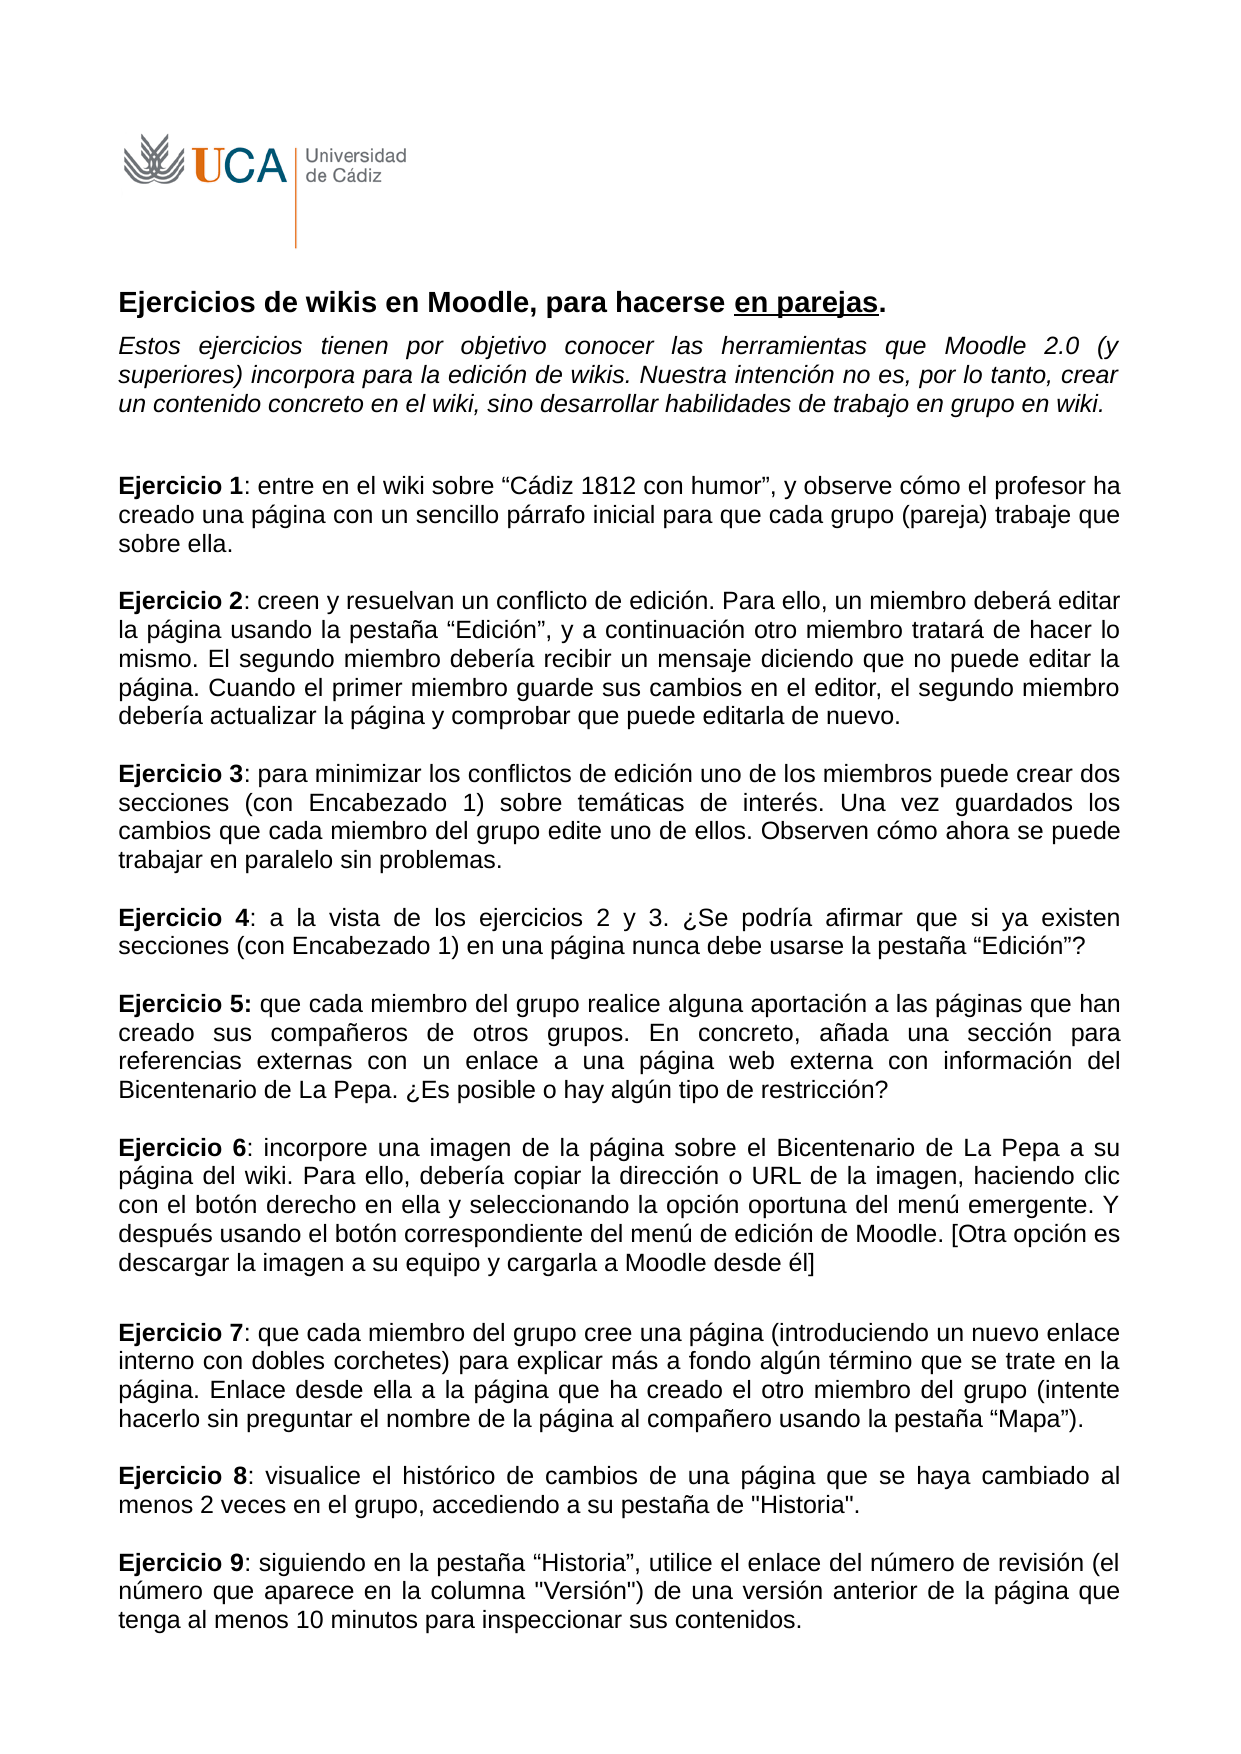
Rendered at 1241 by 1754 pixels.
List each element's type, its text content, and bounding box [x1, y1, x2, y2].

text Ejercicio 1: entre en el wiki sobre “Cádiz 1812 con humor”, y observe cómo el profesor ha creado una página con un sencillo párrafo inicial para que cada grupo (pareja) trabaje que sobre ella. [118, 471, 1122, 557]
text Ejercicio 2: creen y resuelvan un conflicto de edición. Para ello, un miembro deberá editar la página usando la pestaña “Edición”, y a continuación otro miembro tratará de hacer lo mismo. El segundo miembro debería recibir un mensaje diciendo que no puede editar la página. Cuando el primer miembro guarde sus cambios en el editor, el segundo miembro debería actualizar la página y comprobar que puede editarla de nuevo. [118, 586, 1122, 730]
subtitle Ejercicios de wikis en Moodle, para hacerse en parejas. [118, 285, 1122, 319]
text Ejercicio 7: que cada miembro del grupo cree una página (introduciendo un nuevo enlace interno con dobles corchetes) para explicar más a fondo algún término que se trate en la página. Enlace desde ella a la página que ha creado el otro miembro del grupo (intente hacerlo sin preguntar el nombre de la página al compañero usando la pestaña “Mapa”). [118, 1317, 1122, 1432]
text Ejercicio 9: siguiendo en la pestaña “Historia”, utilice el enlace del número de revisión (el número que aparece en la columna "Versión") de una versión anterior de la página que tenga al menos 10 minutos para inspeccionar sus contenidos. [118, 1547, 1122, 1634]
text Ejercicio 3: para minimizar los conflictos de edición uno de los miembros puede crear dos secciones (con Encabezado 1) sobre temáticas de interés. Una vez guardados los cambios que cada miembro del grupo edite uno de ellos. Observen cómo ahora se puede trabajar en paralelo sin problemas. [118, 759, 1122, 874]
text Ejercicio 5: que cada miembro del grupo realice alguna aportación a las páginas que han creado sus compañeros de otros grupos. En concreto, añada una sección para referencias externas con un enlace a una página web externa con información del Bicentenario de La Pepa. ¿Es posible o hay algún tipo de restricción? [118, 989, 1122, 1104]
text Ejercicio 4: a la vista de los ejercicios 2 y 3. ¿Se podría afirmar que si ya existen secciones (con Encabezado 1) en una página nunca debe usarse la pestaña “Edición”? [118, 902, 1122, 960]
text Ejercicio 8: visualice el histórico de cambios de una página que se haya cambiado al menos 2 veces en el grupo, accediendo a su pestaña de "Historia". [118, 1461, 1122, 1519]
picture [121, 128, 411, 255]
text Ejercicio 6: incorpore una imagen de la página sobre el Bicentenario de La Pepa a su página del wiki. Para ello, debería copiar la dirección o URL de la imagen, haciendo clic con el botón derecho en ella y seleccionando la opción oportuna del menú emergente. Y después usando el botón correspondiente del menú de edición de Moodle. [Otra opción es descargar la imagen a su equipo y cargarla a Moodle desde él] [118, 1132, 1122, 1276]
text Estos ejercicios tienen por objetivo conocer las herramientas que Moodle 2.0 (y superiores) incorpora para la edición de wikis. Nuestra intención no es, por lo tanto, crear un contenido concreto en el wiki, sino desarrollar habilidades de trabajo en grupo en wiki. [118, 331, 1122, 417]
